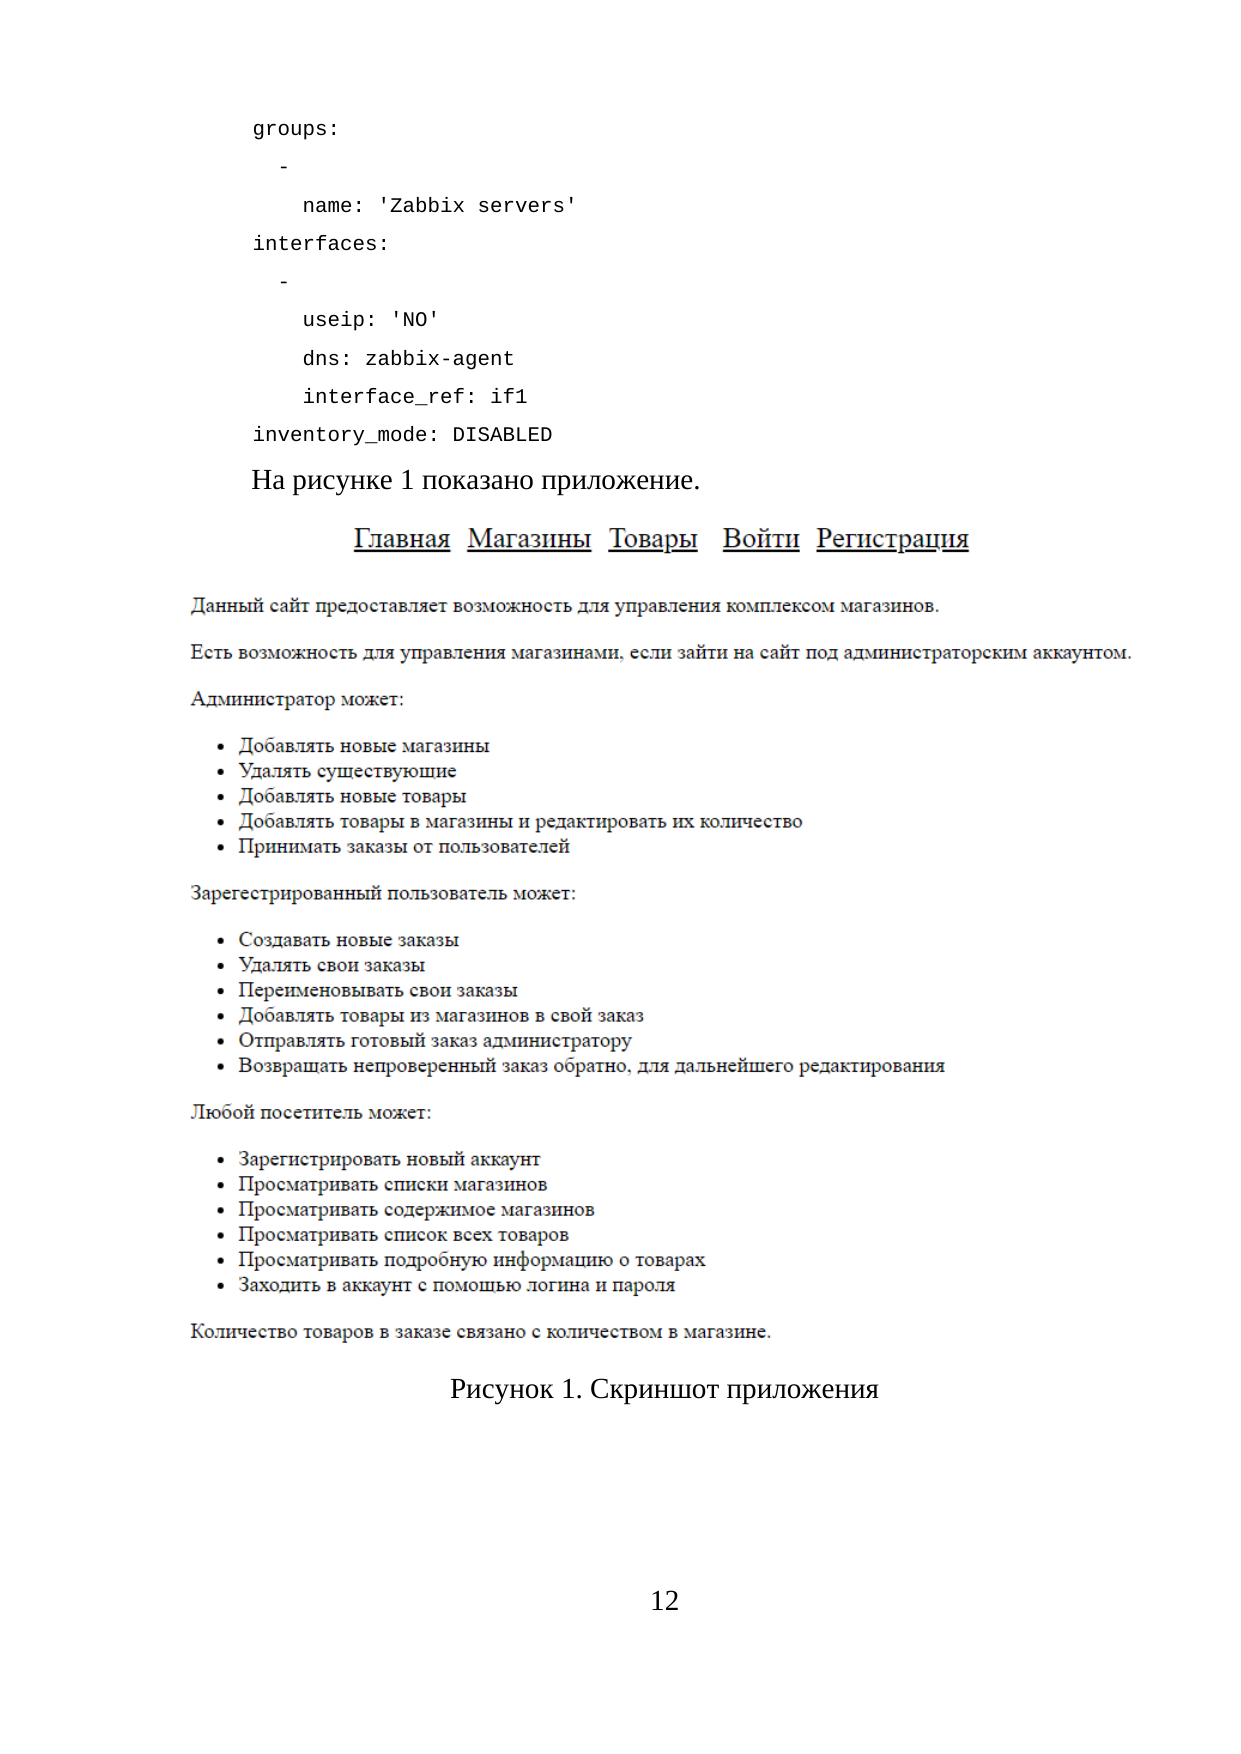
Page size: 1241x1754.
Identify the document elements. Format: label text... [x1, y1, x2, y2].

text useip: 'NO' [177, 309, 1152, 333]
text dns: zabbix-agent [177, 347, 1152, 371]
text - [177, 271, 1152, 295]
text interfaces: [177, 233, 1152, 256]
picture [177, 515, 1152, 1356]
text inventory_mode: DISABLED [177, 424, 1152, 448]
text name: 'Zabbix servers' [177, 194, 1152, 218]
text interface_ref: if1 [177, 386, 1152, 409]
text На рисунке 1 показано приложение. [177, 462, 1152, 496]
text Рисунок 1. Скриншот приложения [177, 1356, 1152, 1404]
text - [177, 156, 1152, 180]
text groups: [177, 118, 1152, 142]
